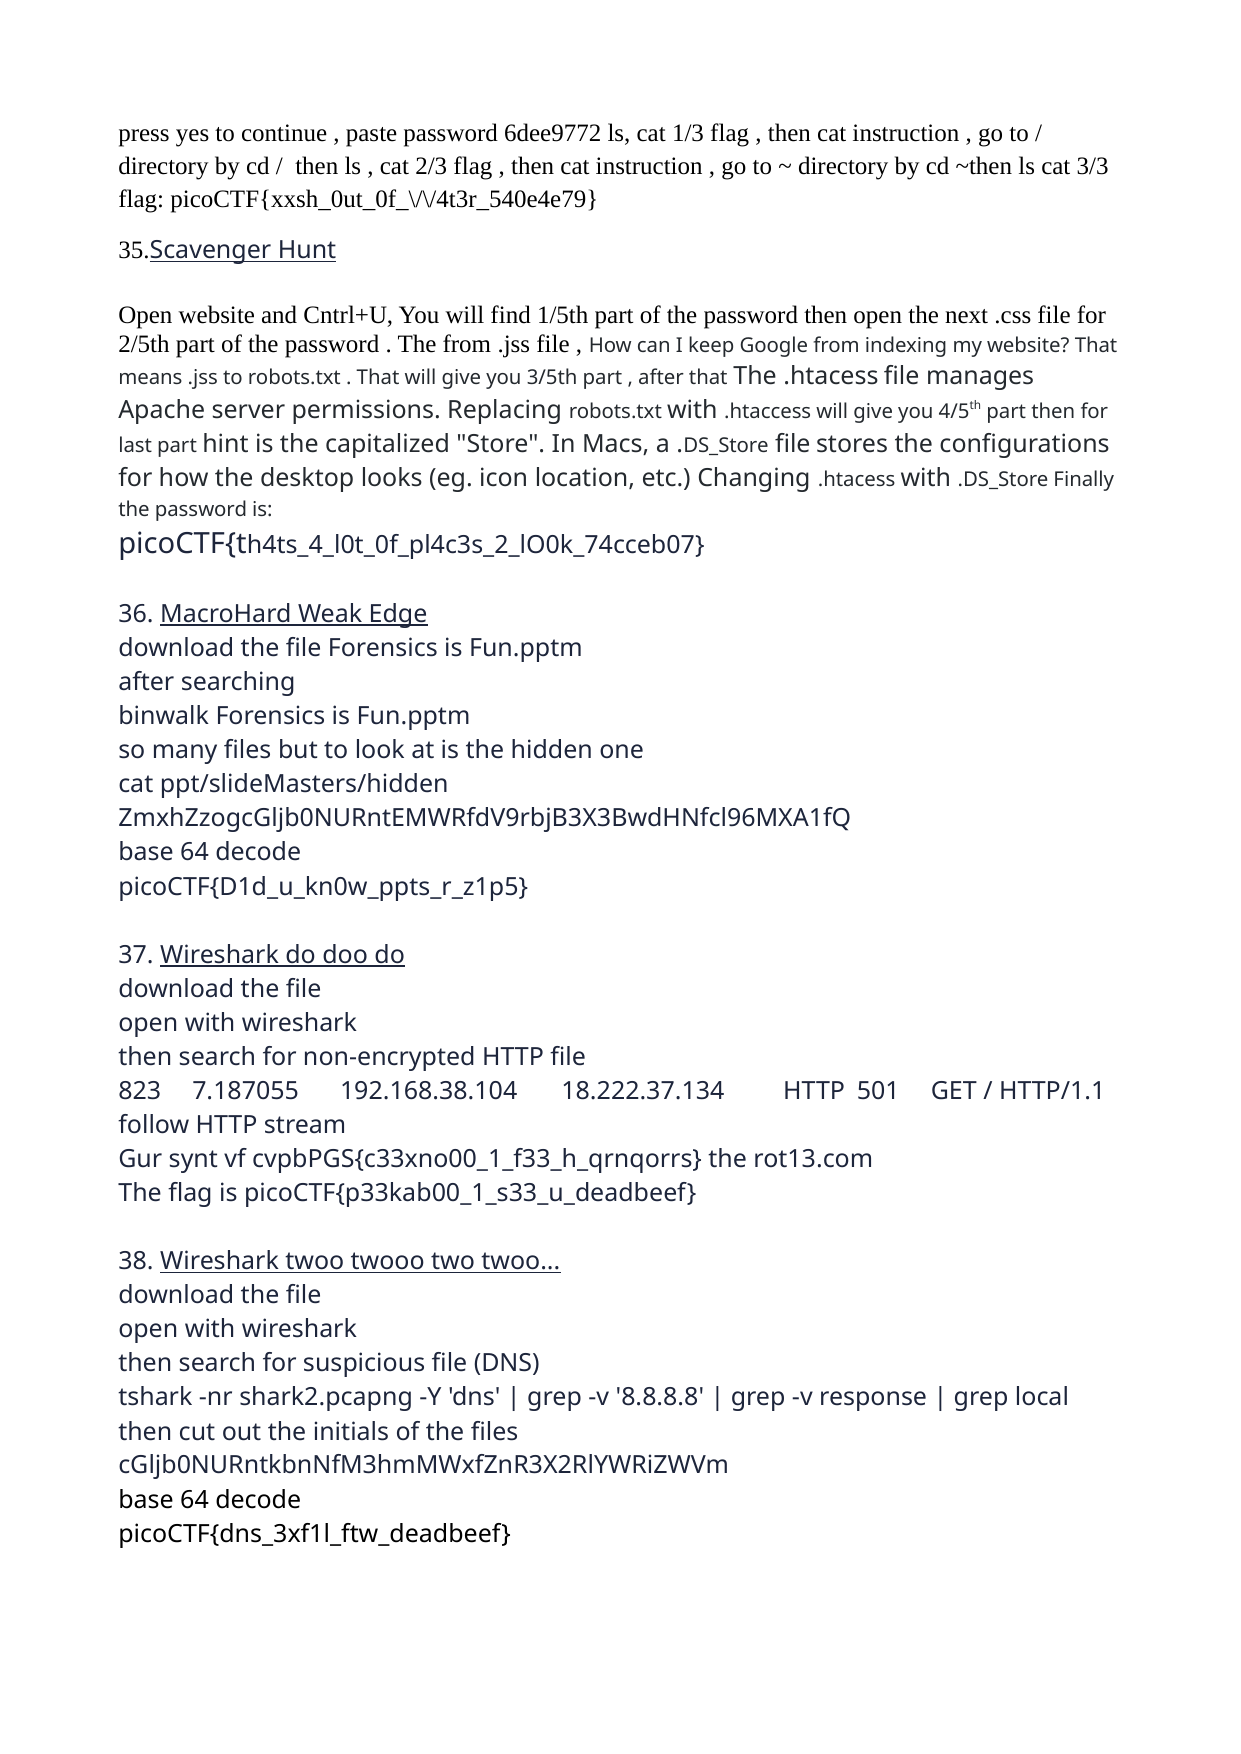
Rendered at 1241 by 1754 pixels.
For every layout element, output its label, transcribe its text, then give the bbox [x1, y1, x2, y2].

text open with wireshark [118, 1004, 1122, 1038]
text press yes to continue , paste password 6dee9772 ls, cat 1/3 flag , then cat instruction , go to / directory by cd / then ls , cat 2/3 flag , then cat instruction , go to ~ directory by cd ~then ls cat 3/3 flag: picoCTF{xxsh_0ut_0f_\/\/4t3r_540e4e79} [118, 118, 1122, 213]
text ZmxhZzogcGljb0NURntEMWRfdV9rbjB3X3BwdHNfcl96MXA1fQ [118, 800, 1122, 834]
text 38. Wireshark twoo twooo two twoo... [118, 1243, 1122, 1277]
text picoCTF{D1d_u_kn0w_ppts_r_z1p5} [118, 868, 1122, 902]
text download the file [118, 1277, 1122, 1311]
text picoCTF{dns_3xf1l_ftw_deadbeef} [118, 1515, 1122, 1549]
text then search for suspicious file (DNS) [118, 1345, 1122, 1379]
text picoCTF{th4ts_4_l0t_0f_pl4c3s_2_lO0k_74cceb07} [118, 522, 1122, 562]
text binwalk Forensics is Fun.pptm [118, 698, 1122, 732]
text after searching [118, 664, 1122, 698]
text Open website and Cntrl+U, You will find 1/5th part of the password then open the next .css file for 2/5th part of the password . The from .jss file , How can I keep Google from indexing my website? That means .jss to robots.txt . That will give you 3/5th part , after that The .htacess file manages Apache server permissions. Replacing robots.txt with .htaccess will give you 4/5th part then for last part hint is the capitalized "Store". In Macs, a .DS_Store file stores the configurations for how the desktop looks (eg. icon location, etc.) Changing .htacess with .DS_Store Finally the password is: [118, 300, 1122, 522]
text base 64 decode [118, 1481, 1122, 1515]
text 36. MacroHard Weak Edge [118, 596, 1122, 630]
text download the file Forensics is Fun.pptm [118, 630, 1122, 664]
text then search for non-encrypted HTTP file [118, 1038, 1122, 1072]
text cGljb0NURntkbnNfM3hmMWxfZnR3X2RlYWRiZWVm [118, 1447, 1122, 1481]
text then cut out the initials of the files [118, 1413, 1122, 1447]
text open with wireshark [118, 1311, 1122, 1345]
text base 64 decode [118, 834, 1122, 868]
text follow HTTP stream [118, 1107, 1122, 1141]
text cat ppt/slideMasters/hidden [118, 766, 1122, 800]
text 823 7.187055 192.168.38.104 18.222.37.134 HTTP 501 GET / HTTP/1.1 [118, 1072, 1122, 1107]
text 37. Wireshark do doo do [118, 936, 1122, 970]
text download the file [118, 970, 1122, 1004]
text 35.Scavenger Hunt [118, 232, 1122, 266]
text so many files but to look at is the hidden one [118, 732, 1122, 766]
text tshark -nr shark2.pcapng -Y 'dns' | grep -v '8.8.8.8' | grep -v response | grep local [118, 1379, 1122, 1413]
text The flag is picoCTF{p33kab00_1_s33_u_deadbeef} [118, 1175, 1122, 1209]
text Gur synt vf cvpbPGS{c33xno00_1_f33_h_qrnqorrs} the rot13.com [118, 1141, 1122, 1175]
